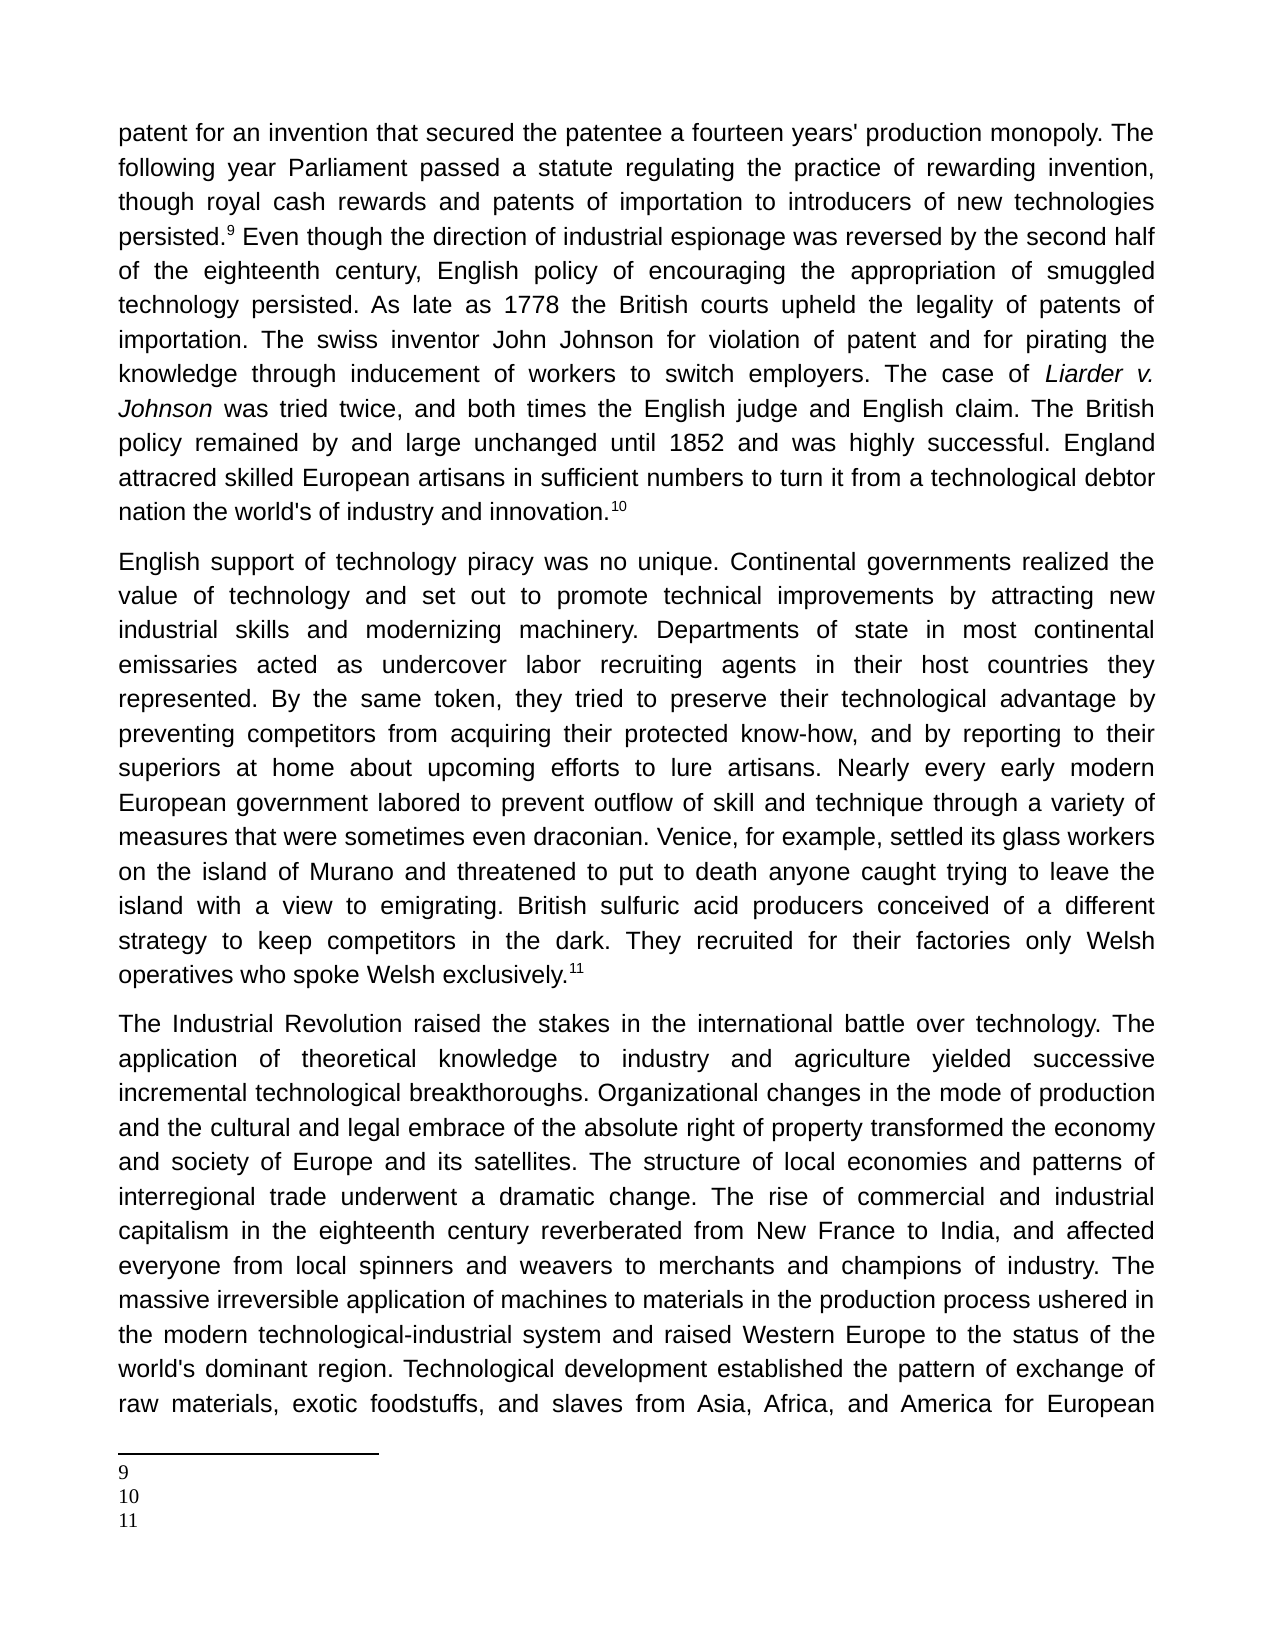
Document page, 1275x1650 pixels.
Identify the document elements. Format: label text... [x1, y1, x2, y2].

text English support of technology piracy was no unique. Continental governments realized the value of technology and set out to promote technical improvements by attracting new industrial skills and modernizing machinery. Departments of state in most continental emissaries acted as undercover labor recruiting agents in their host countries they represented. By the same token, they tried to preserve their technological advantage by preventing competitors from acquiring their protected know-how, and by reporting to their superiors at home about upcoming efforts to lure artisans. Nearly every early modern European government labored to prevent outflow of skill and technique through a variety of measures that were sometimes even draconian. Venice, for example, settled its glass workers on the island of Murano and threatened to put to death anyone caught trying to leave the island with a view to emigrating. British sulfuric acid producers conceived of a different strategy to keep competitors in the dark. They recruited for their factories only Welsh operatives who spoke Welsh exclusively. [118, 546, 1157, 989]
text The Industrial Revolution raised the stakes in the international battle over technology. The application of theoretical knowledge to industry and agriculture yielded successive incremental technological breakthoroughs. Organizational changes in the mode of production and the cultural and legal embrace of the absolute right of property transformed the economy and society of Europe and its satellites. The structure of local economies and patterns of interregional trade underwent a dramatic change. The rise of commercial and industrial capitalism in the eighteenth century reverberated from New France to India, and affected everyone from local spinners and weavers to merchants and champions of industry. The massive irreversible application of machines to materials in the production process ushered in the modern technological-industrial system and raised Western Europe to the status of the world's dominant region. Technological development established the pattern of exchange of raw materials, exotic foodstuffs, and slaves from Asia, Africa, and America for European [118, 1009, 1157, 1417]
text patent for an invention that secured the patentee a fourteen years' production monopoly. The following year Parliament passed a statute regulating the practice of rewarding invention, though royal cash rewards and patents of importation to introducers of new technologies persisted. Even though the direction of industrial espionage was reversed by the second half of the eighteenth century, English policy of encouraging the appropriation of smuggled technology persisted. As late as 1778 the British courts upheld the legality of patents of importation. The swiss inventor John Johnson for violation of patent and for pirating the knowledge through inducement of workers to switch employers. The case of Liarder v. Johnson was tried twice, and both times the English judge and English claim. The British policy remained by and large unchanged until 1852 and was highly successful. England attracred skilled European artisans in sufficient numbers to turn it from a technological debtor nation the world's of industry and innovation. [118, 118, 1157, 526]
